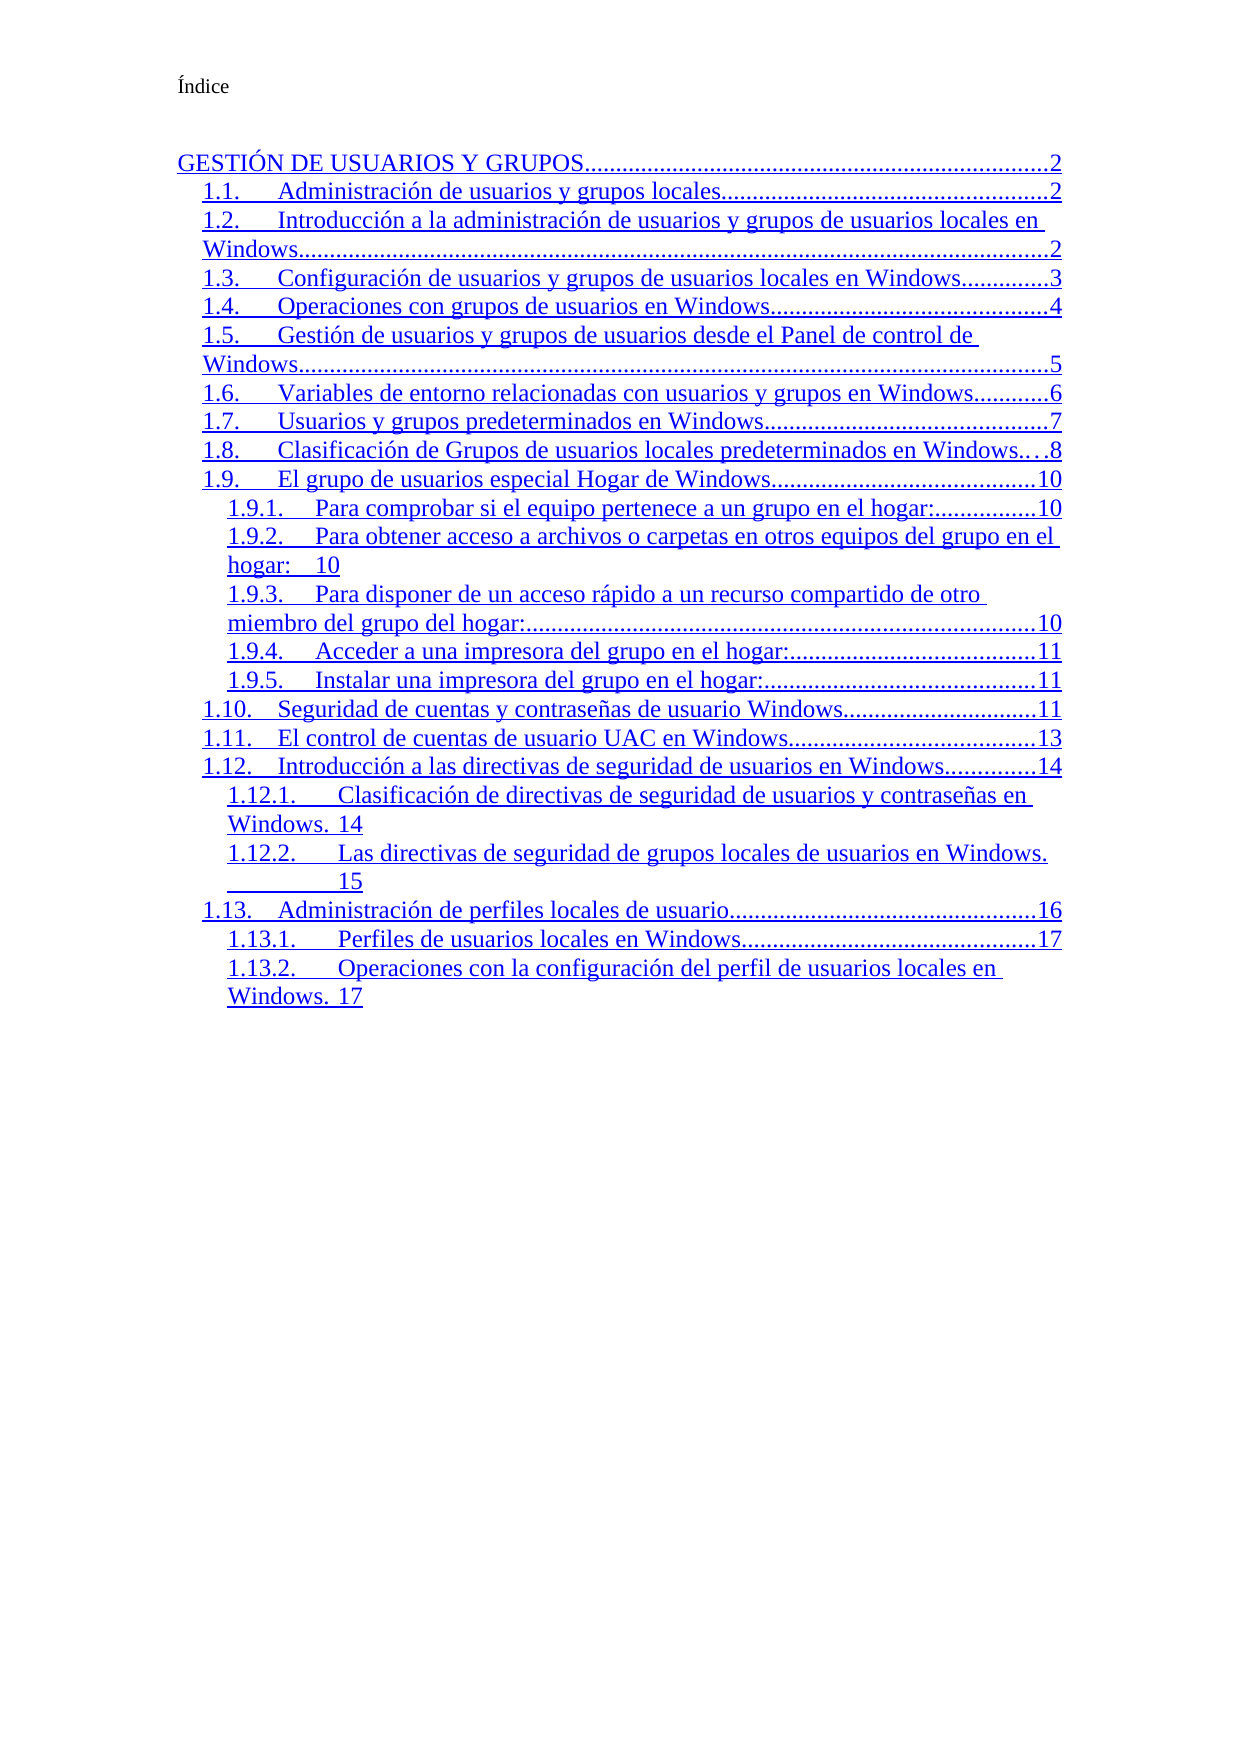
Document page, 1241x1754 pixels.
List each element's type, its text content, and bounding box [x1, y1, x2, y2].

text 1.9.5. Instalar una impresora del grupo en el hogar: 11 [227, 665, 1063, 694]
text 1.9.4. Acceder a una impresora del grupo en el hogar: 11 [227, 636, 1063, 665]
text 1.13. Administración de perfiles locales de usuario. 16 [202, 895, 1063, 924]
text GESTIÓN DE USUARIOS Y GRUPOS 2 [177, 148, 1063, 176]
text 1.5. Gestión de usuarios y grupos de usuarios desde el Panel de control de Windows. 5 [202, 320, 1063, 378]
text 1.9.3. Para disponer de un acceso rápido a un recurso compartido de otro miembro del grupo del hogar: 10 [227, 579, 1063, 636]
text 1.6. Variables de entorno relacionadas con usuarios y grupos en Windows. 6 [202, 378, 1063, 406]
text 1.1. Administración de usuarios y grupos locales. 2 [202, 176, 1063, 205]
text 1.2. Introducción a la administración de usuarios y grupos de usuarios locales en Windows. 2 [202, 205, 1063, 263]
text 1.4. Operaciones con grupos de usuarios en Windows. 4 [202, 291, 1063, 320]
text 1.12.2. Las directivas de seguridad de grupos locales de usuarios en Windows. 15 [227, 838, 1063, 895]
text 1.13.1. Perfiles de usuarios locales en Windows. 17 [227, 924, 1063, 953]
text 1.9.1. Para comprobar si el equipo pertenece a un grupo en el hogar: 10 [227, 493, 1063, 521]
text 1.12.1. Clasificación de directivas de seguridad de usuarios y contraseñas en Windows. 14 [227, 780, 1063, 838]
text 1.7. Usuarios y grupos predeterminados en Windows. 7 [202, 406, 1063, 435]
text 1.8. Clasificación de Grupos de usuarios locales predeterminados en Windows. 8 [202, 435, 1063, 464]
text 1.9.2. Para obtener acceso a archivos o carpetas en otros equipos del grupo en el hogar: 10 [227, 521, 1063, 579]
text 1.9. El grupo de usuarios especial Hogar de Windows. 10 [202, 464, 1063, 493]
text 1.11. El control de cuentas de usuario UAC en Windows. 13 [202, 723, 1063, 751]
text 1.3. Configuración de usuarios y grupos de usuarios locales en Windows. 3 [202, 263, 1063, 291]
text 1.12. Introducción a las directivas de seguridad de usuarios en Windows. 14 [202, 751, 1063, 780]
text 1.10. Seguridad de cuentas y contraseñas de usuario Windows. 11 [202, 694, 1063, 723]
text 1.13.2. Operaciones con la configuración del perfil de usuarios locales en Windows. 17 [227, 953, 1063, 1010]
